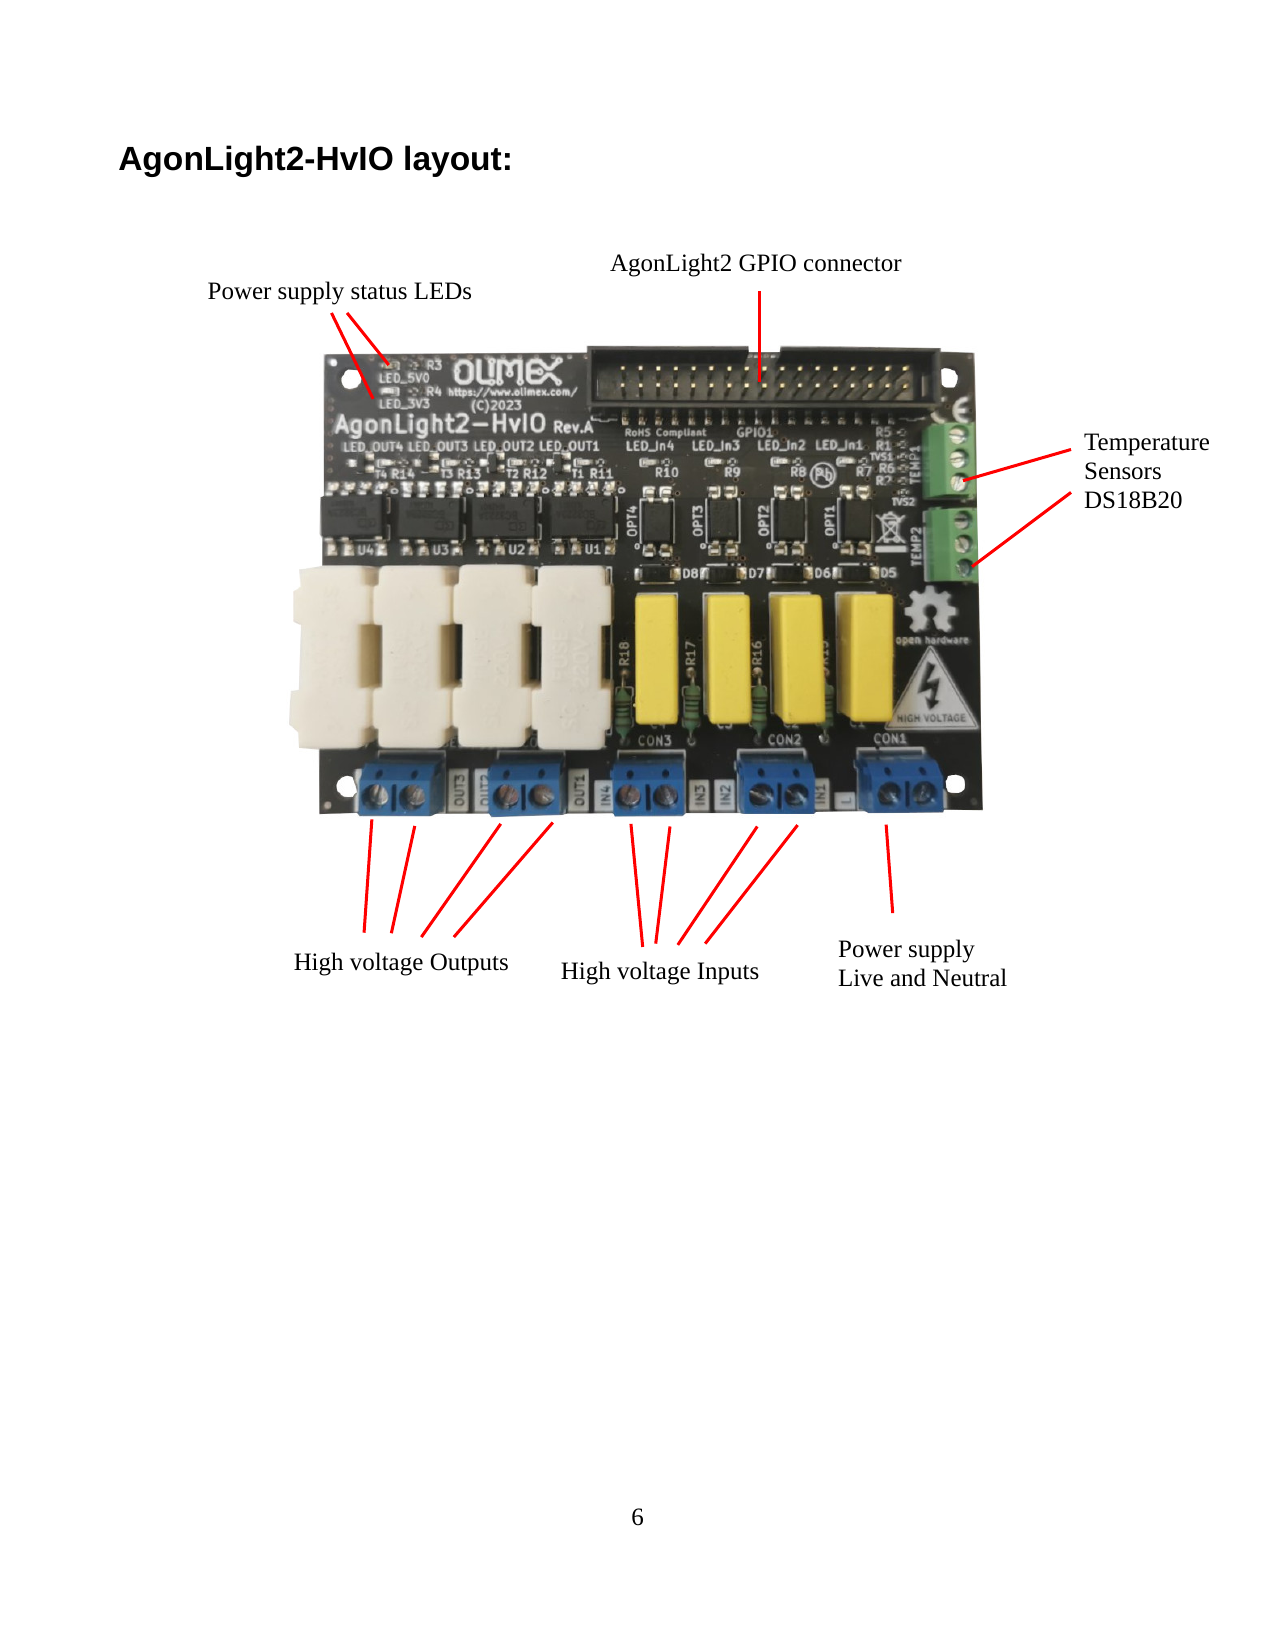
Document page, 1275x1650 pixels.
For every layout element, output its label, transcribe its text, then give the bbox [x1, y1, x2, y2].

subtitle AgonLight2-HvIO layout: [118, 139, 1157, 178]
picture [273, 334, 1002, 835]
